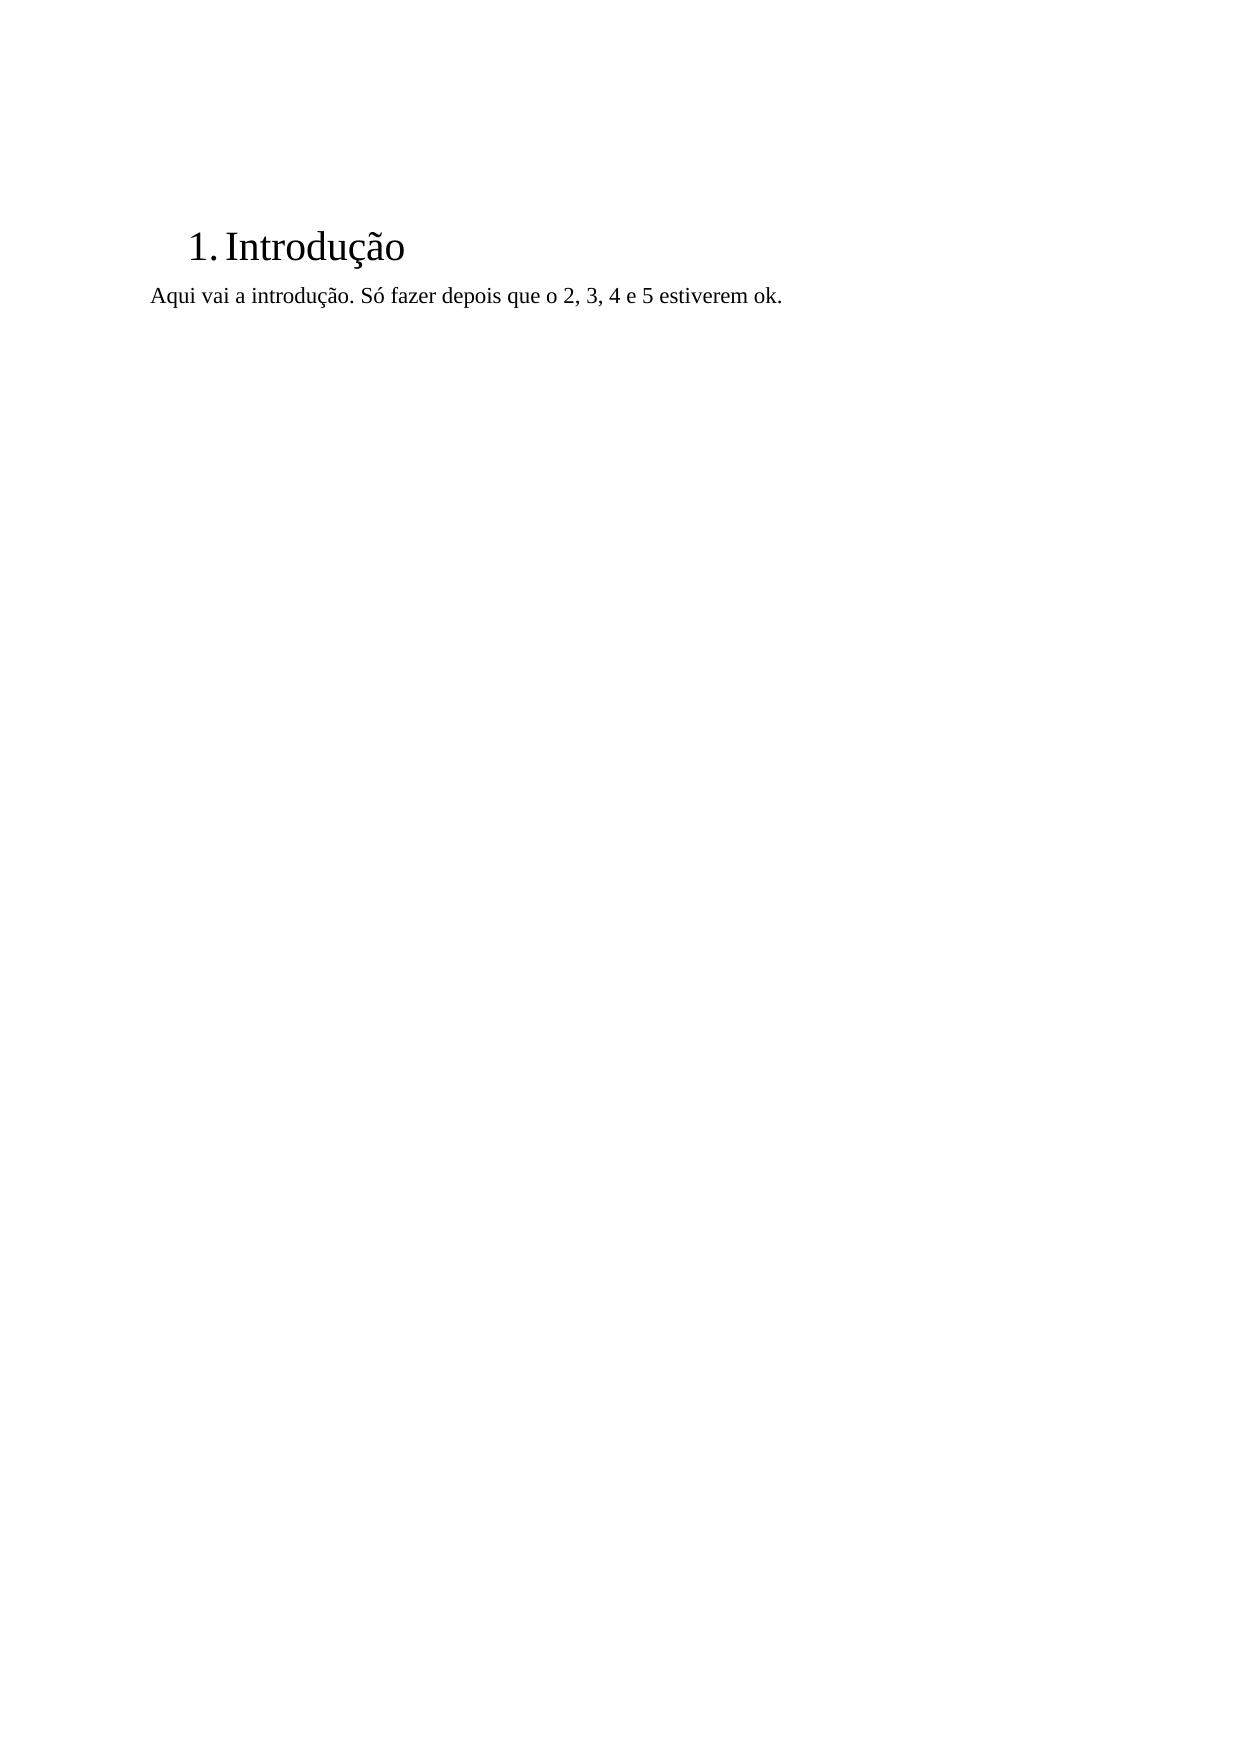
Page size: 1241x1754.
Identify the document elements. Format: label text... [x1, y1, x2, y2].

text Aqui vai a introdução. Só fazer depois que o 2, 3, 4 e 5 estiverem ok. [150, 282, 1090, 309]
subtitle Introdução [187, 222, 1090, 270]
